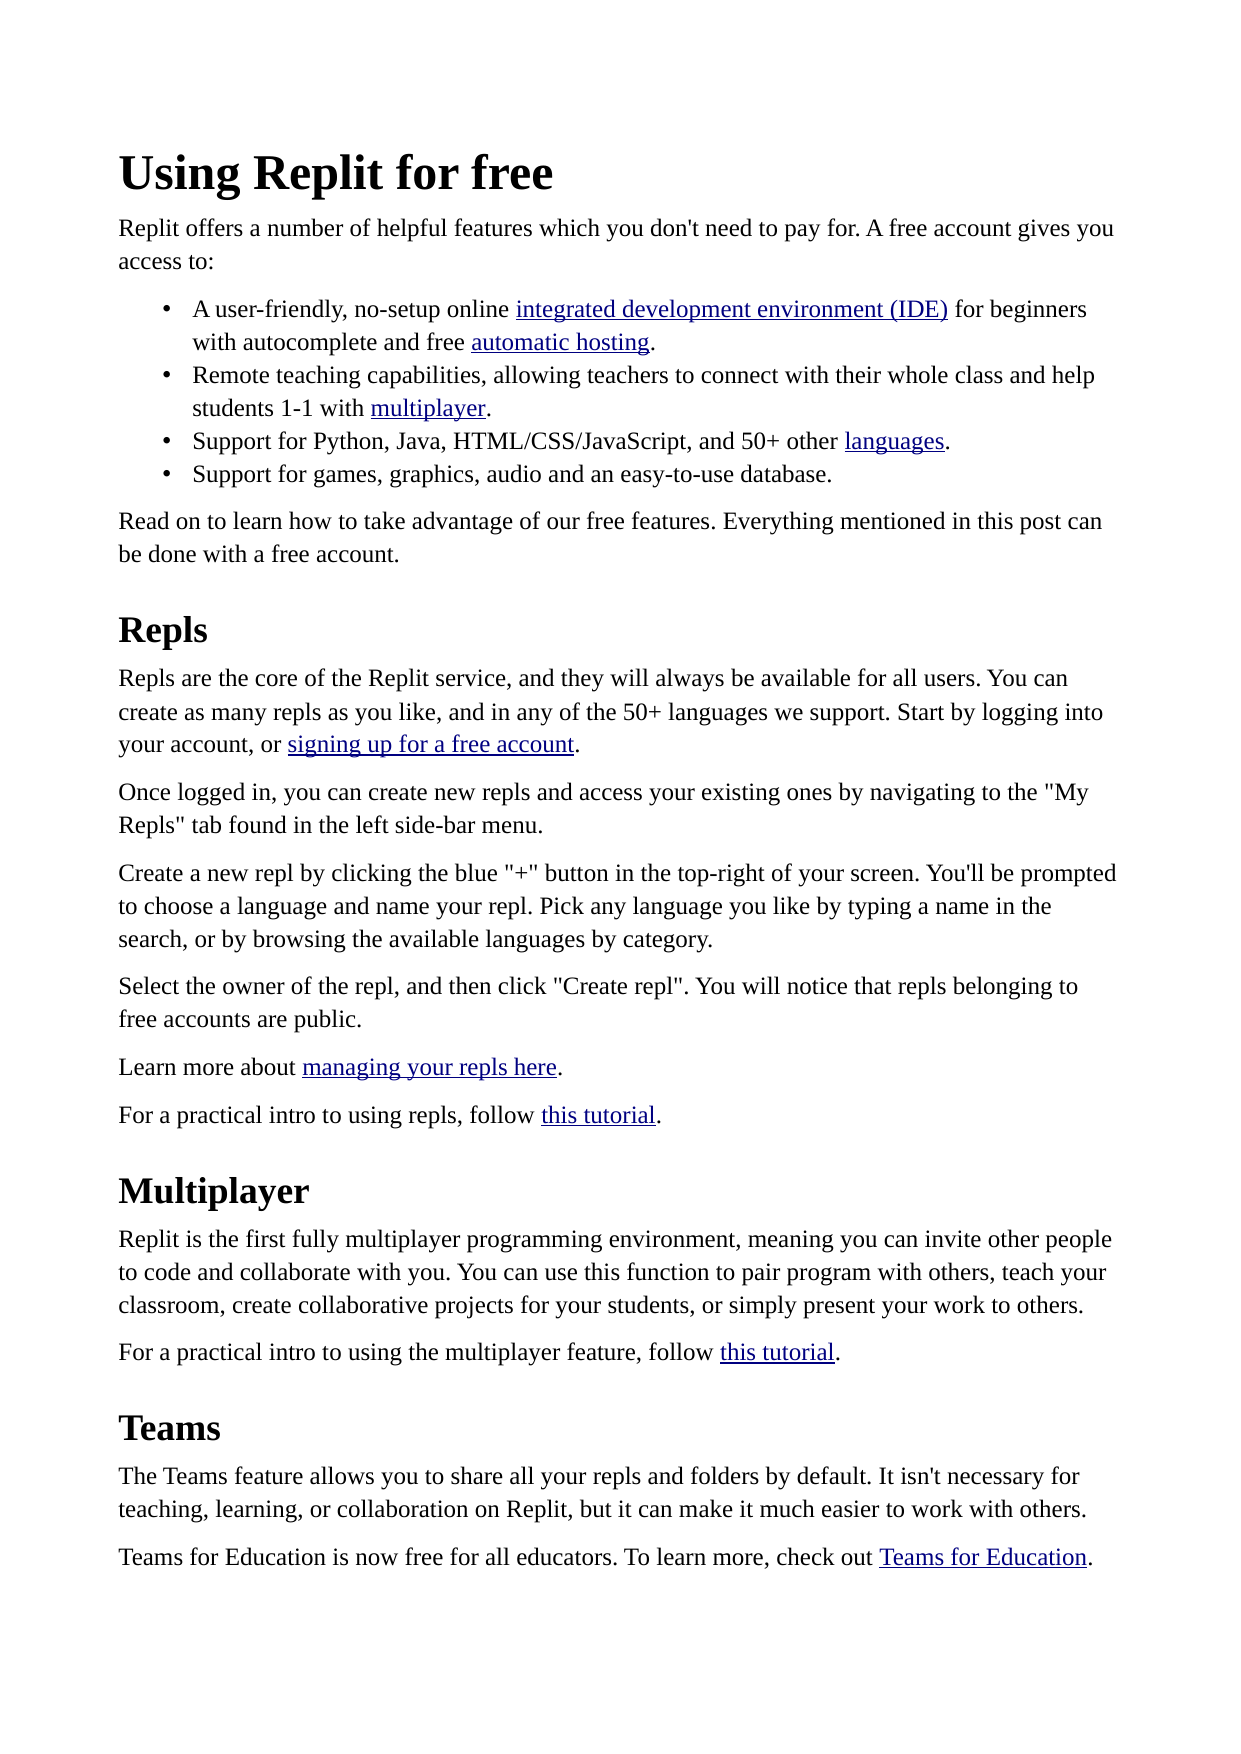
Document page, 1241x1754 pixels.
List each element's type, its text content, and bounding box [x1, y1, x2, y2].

list A user-friendly, no-setup online integrated development environment (IDE) for beginners with autocomplete and free automatic hosting. [162, 294, 1122, 356]
list Remote teaching capabilities, allowing teachers to connect with their whole class and help students 1-1 with multiplayer. [162, 360, 1122, 422]
text Replit is the first fully multiplayer programming environment, meaning you can invite other people to code and collaborate with you. You can use this function to pair program with others, teach your classroom, create collaborative projects for your students, or simply present your work to others. [118, 1224, 1122, 1318]
text For a practical intro to using the multiplayer feature, follow this tutorial. [118, 1337, 1122, 1366]
subtitle Teams [118, 1406, 1122, 1449]
text Repls are the core of the Replit service, and they will always be available for all users. You can create as many repls as you like, and in any of the 50+ languages we support. Start by logging into your account, or signing up for a free account. [118, 663, 1122, 758]
text Replit offers a number of helpful features which you don't need to pay for. A free account gives you access to: [118, 213, 1122, 275]
text The Teams feature allows you to share all your repls and folders by default. It isn't necessary for teaching, learning, or collaboration on Replit, but it can make it much easier to work with others. [118, 1461, 1122, 1523]
text Teams for Education is now free for all educators. To learn more, check out Teams for Education. [118, 1542, 1122, 1571]
text Read on to learn how to take advantage of our free features. Everything mentioned in this post can be done with a free account. [118, 506, 1122, 568]
text Create a new repl by clicking the blue "+" button in the top-right of your screen. You'll be prompted to choose a language and name your repl. Pick any language you like by typing a name in the search, or by browsing the available languages by category. [118, 858, 1122, 953]
subtitle Repls [118, 608, 1122, 651]
text Learn more about managing your repls here. [118, 1052, 1122, 1081]
subtitle Multiplayer [118, 1168, 1122, 1211]
subtitle Using Replit for free [118, 143, 1122, 201]
list Support for games, graphics, audio and an easy-to-use database. [162, 459, 1122, 488]
text Select the owner of the repl, and then click "Create repl". You will notice that repls belonging to free accounts are public. [118, 971, 1122, 1033]
text For a practical intro to using repls, follow this tutorial. [118, 1100, 1122, 1128]
text Once logged in, you can create new repls and access your existing ones by navigating to the "My Repls" tab found in the left side-bar menu. [118, 777, 1122, 839]
list Support for Python, Java, HTML/CSS/JavaScript, and 50+ other languages. [162, 426, 1122, 454]
